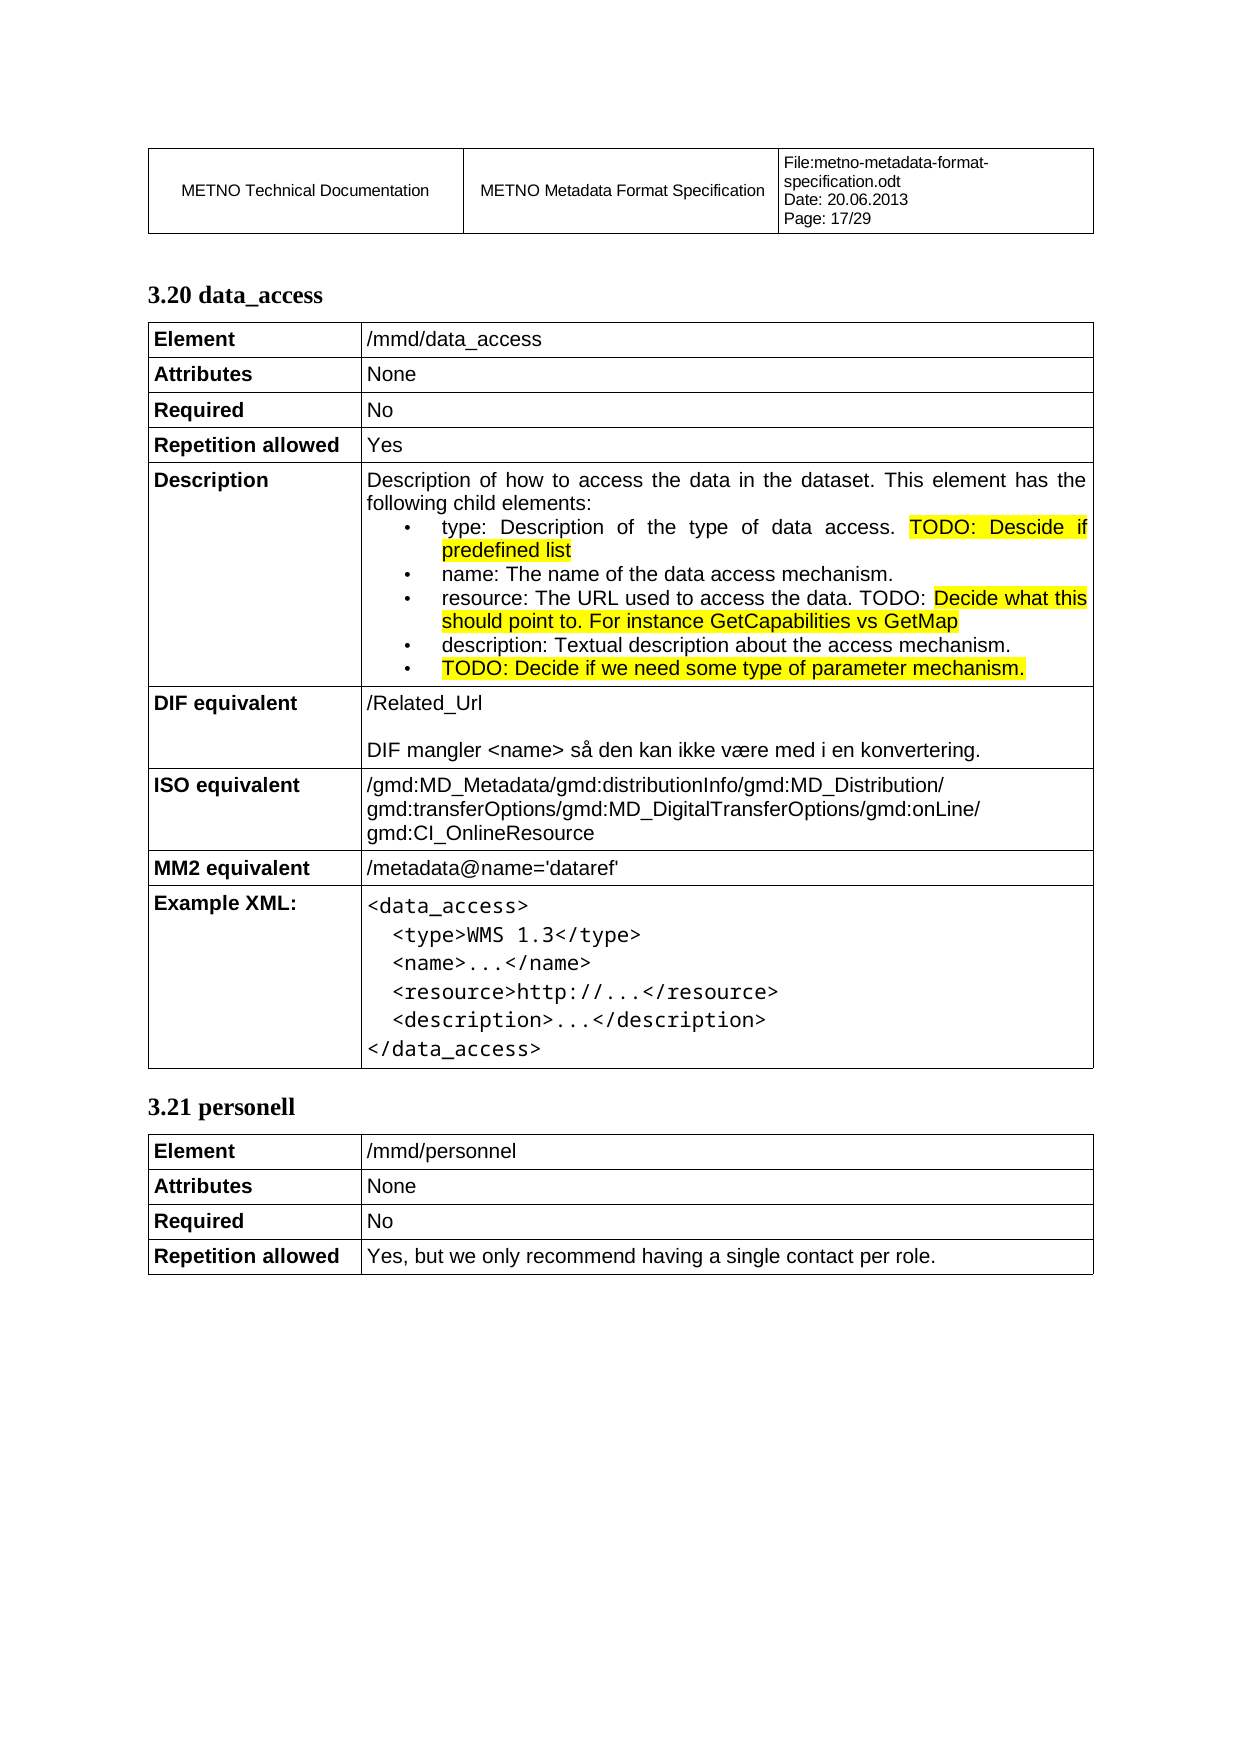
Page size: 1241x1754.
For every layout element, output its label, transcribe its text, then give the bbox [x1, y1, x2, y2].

table_cell /gmd:MD_Metadata/gmd:distributionInfo/gmd:MD_Distribution/gmd:transferOptions/gmd:MD_DigitalTransferOptions/gmd:onLine/gmd:CI_OnlineResource [362, 769, 1093, 850]
table_cell Repetition allowed [149, 428, 361, 462]
table_cell /Related_Url DIF mangler <name> så den kan ikke være med i en konvertering. [362, 687, 1093, 768]
table_cell ISO equivalent [149, 769, 361, 850]
table_cell No [362, 1205, 1093, 1239]
table_cell Description of how to access the data in the dataset. This element has the following child elements: type: Description of the type of data access. TODO: Descide if predefined list name: The name of the data access mechanism. resource: The URL used to access the data. TODO: Decide what this should point to. For instance GetCapabilities vs GetMap description: Textual description about the access mechanism. TODO: Decide if we need some type of parameter mechanism. [362, 463, 1093, 686]
table_header Element [149, 1135, 361, 1169]
table_header /mmd/data_access [362, 323, 1093, 357]
table_cell Yes, but we only recommend having a single contact per role. [362, 1240, 1093, 1274]
table_header Element [149, 323, 361, 357]
subtitle data_access [148, 281, 1093, 309]
table_cell Example XML: [149, 886, 361, 1068]
table_cell Required [149, 1205, 361, 1239]
table_cell <data_access> <type>WMS 1.3</type> <name>...</name> <resource>http://...</resource> <description>...</description> </data_access> [362, 886, 1093, 1068]
table_cell DIF equivalent [149, 687, 361, 768]
table_cell None [362, 358, 1093, 392]
table_cell Attributes [149, 358, 361, 392]
table_cell None [362, 1170, 1093, 1204]
table_cell No [362, 393, 1093, 427]
subtitle personell [148, 1093, 1093, 1121]
table_cell Description [149, 463, 361, 686]
table_cell Yes [362, 428, 1093, 462]
table_header /mmd/personnel [362, 1135, 1093, 1169]
table_cell Repetition allowed [149, 1240, 361, 1274]
table_cell Attributes [149, 1170, 361, 1204]
table_cell MM2 equivalent [149, 851, 361, 885]
table_cell Required [149, 393, 361, 427]
table_cell /metadata@name='dataref' [362, 851, 1093, 885]
